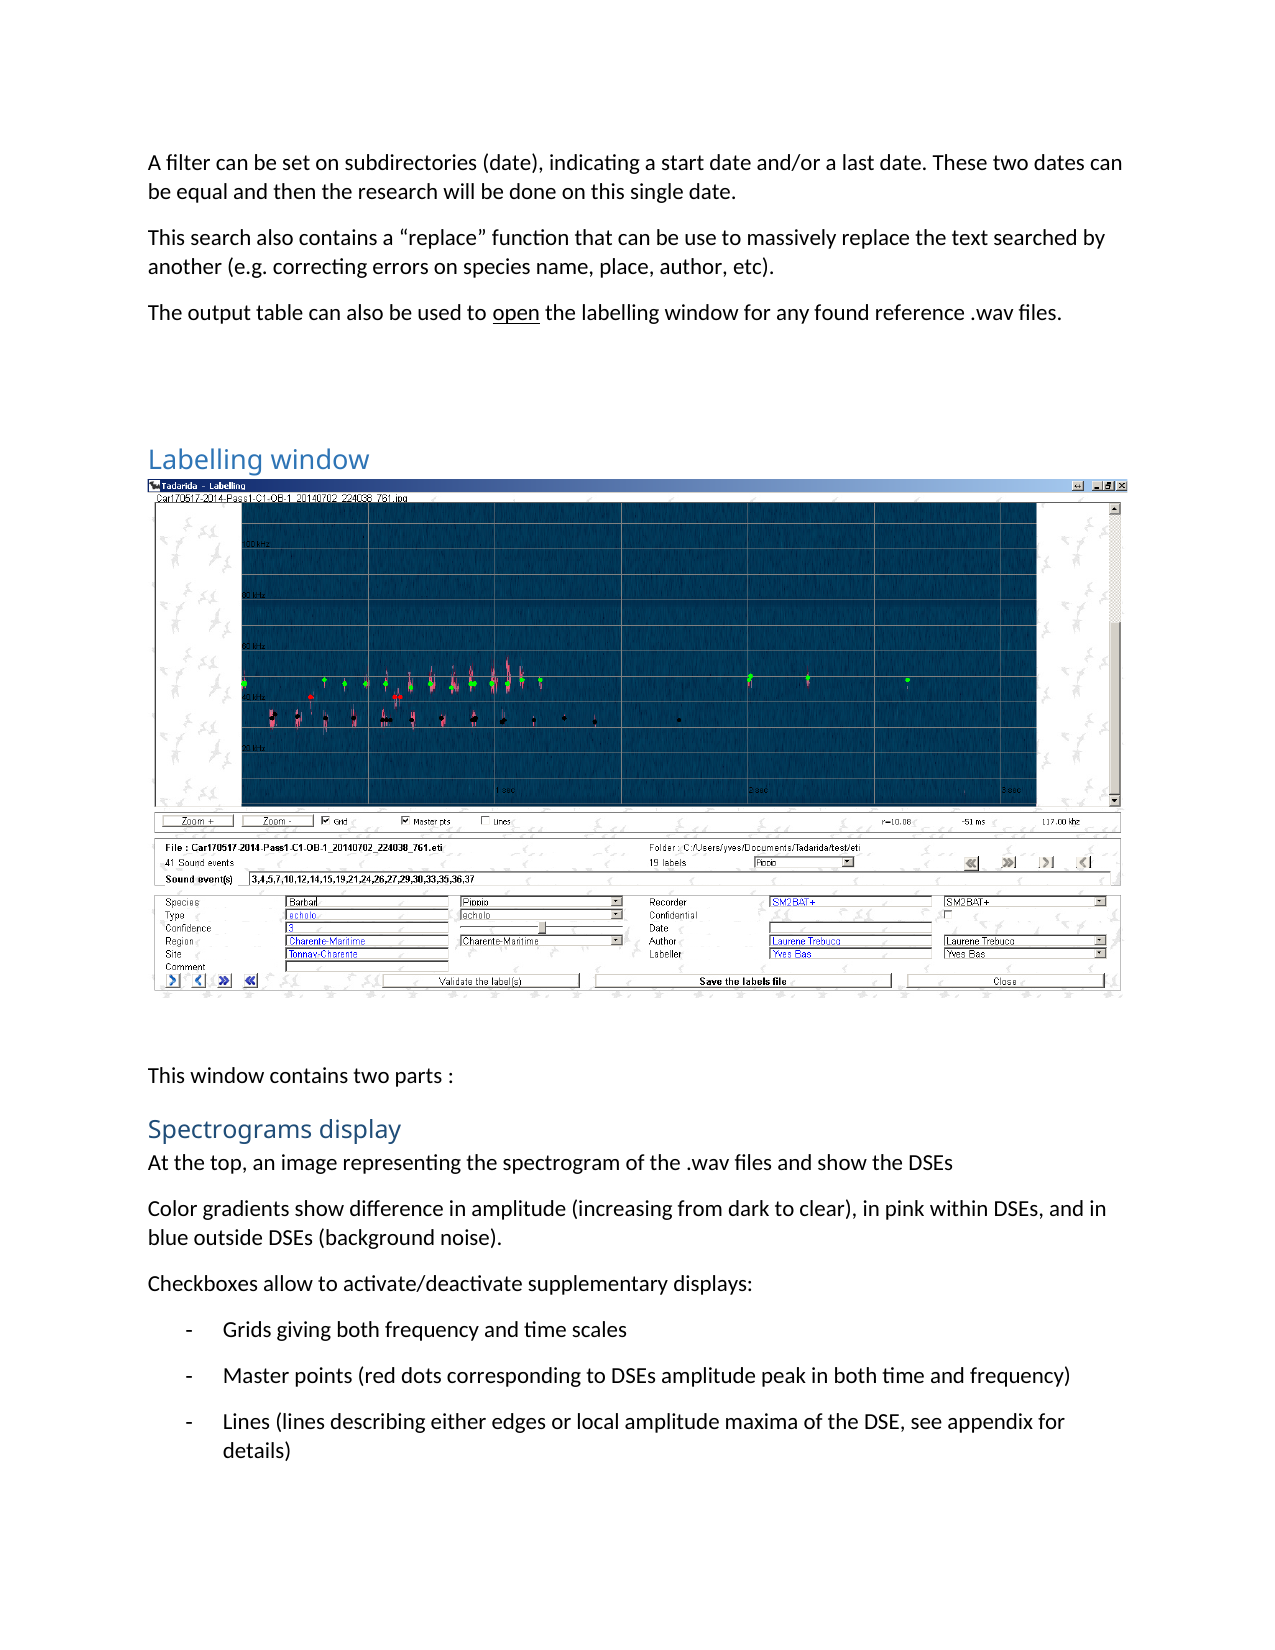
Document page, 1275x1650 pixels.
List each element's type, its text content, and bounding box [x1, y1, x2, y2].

list Master points (red dots corresponding to DSEs amplitude peak in both time and frequency) [185, 1361, 1127, 1389]
text This search also contains a “replace” function that can be use to massively replace the text searched by another (e.g. correcting errors on species name, place, author, etc). [148, 223, 1127, 280]
text Color gradients show difference in amplitude (increasing from dark to clear), in pink within DSEs, and in blue outside DSEs (background noise). [148, 1194, 1127, 1251]
subtitle Spectrograms display [148, 1112, 1127, 1146]
text A filter can be set on subdirectories (date), indicating a start date and/or a last date. These two dates can be equal and then the research will be done on this single date. [148, 148, 1127, 205]
text Checkboxes allow to activate/deactivate supplementary displays: [148, 1269, 1127, 1297]
list Lines (lines describing either edges or local amplitude maxima of the DSE, see appendix for details) [185, 1407, 1127, 1464]
subtitle Labelling window [148, 441, 1127, 478]
text This window contains two parts : [148, 1062, 1127, 1090]
list Grids giving both frequency and time scales [185, 1315, 1127, 1343]
text At the top, an image representing the spectrogram of the .wav files and show the DSEs [148, 1148, 1127, 1176]
text The output table can also be used to open the labelling window for any found reference .wav files. [148, 298, 1127, 326]
